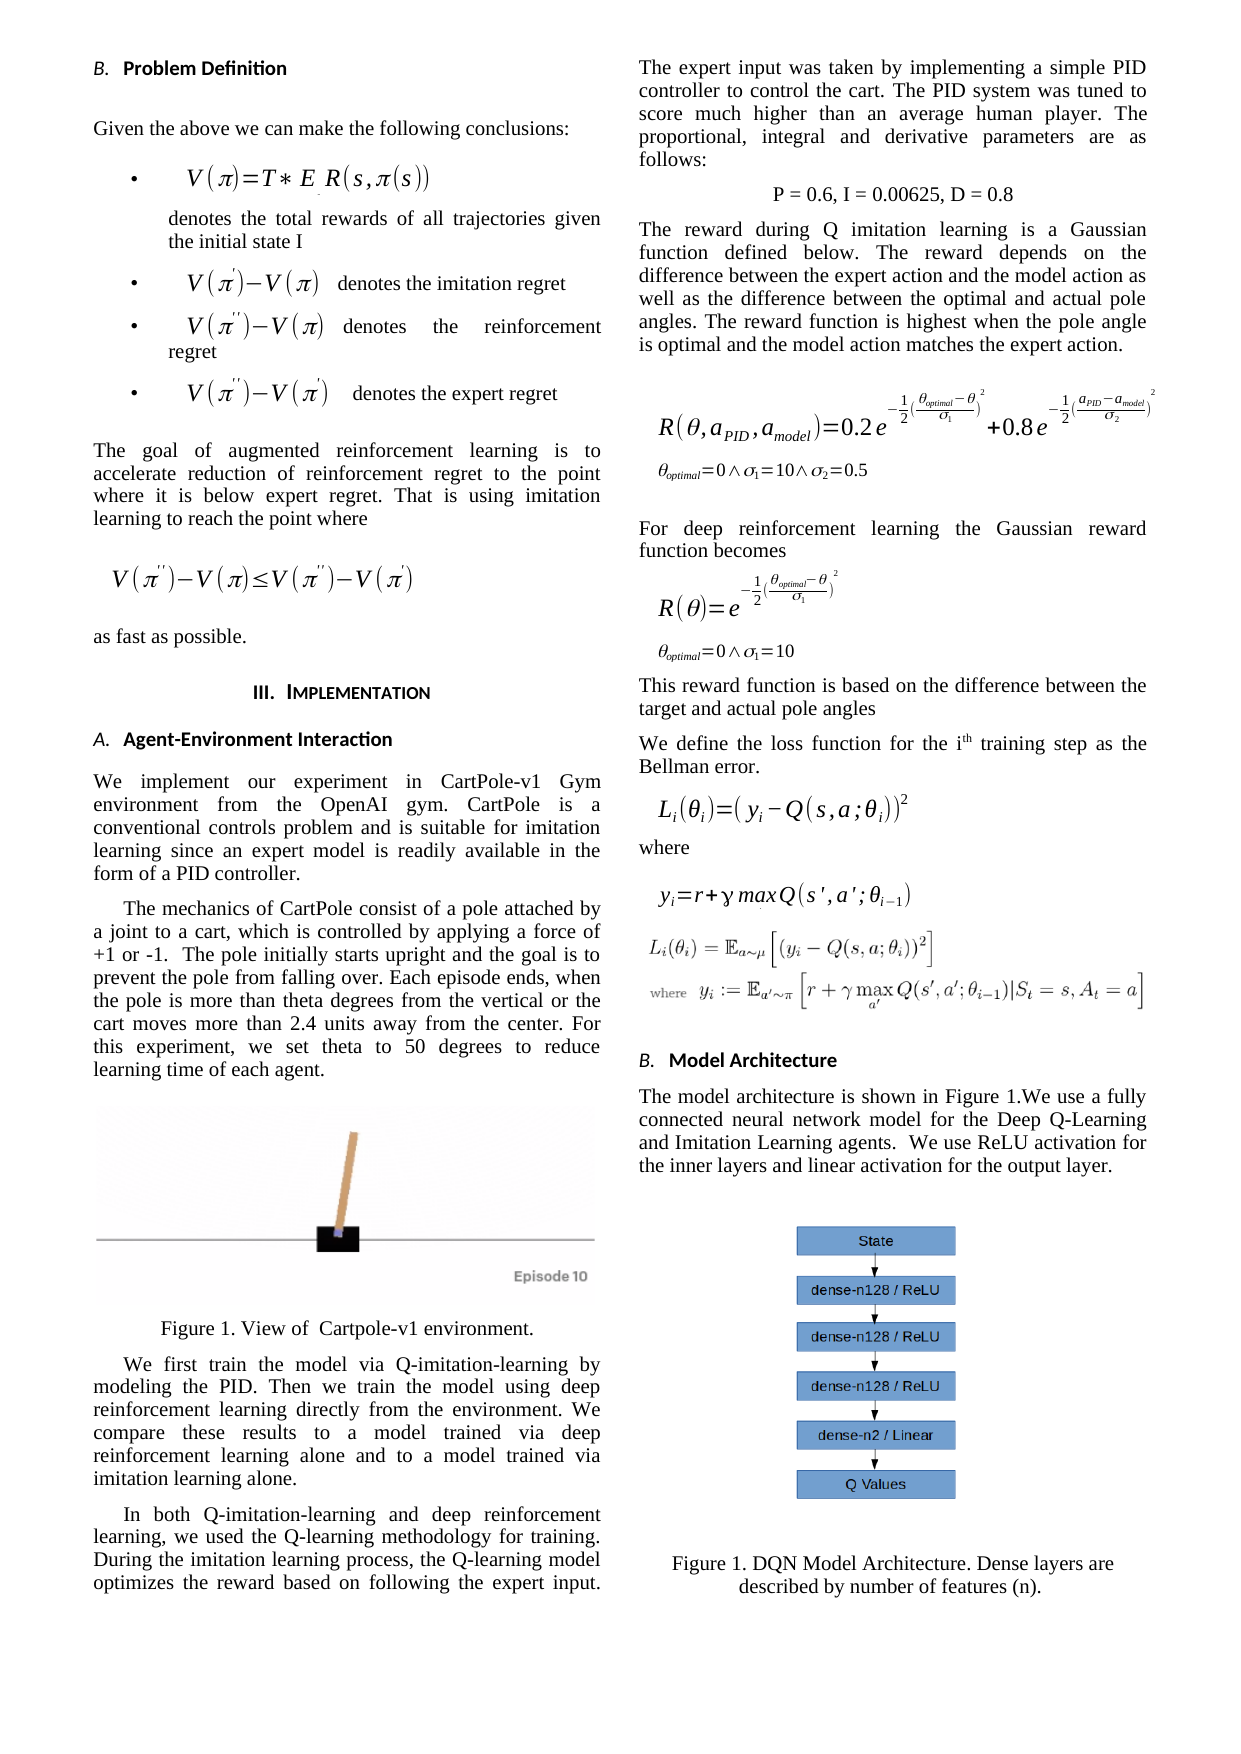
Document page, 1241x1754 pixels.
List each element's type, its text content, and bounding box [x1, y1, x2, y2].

subtitle Problem Definition [93, 56, 601, 80]
list denotes the total rewards of all trajectories given the initial state I [131, 207, 601, 253]
text For deep reinforcement learning the Gaussian reward function becomes [639, 517, 1147, 562]
table_cell [640, 1424, 776, 1470]
text In both Q-imitation-learning and deep reinforcement learning, we used the Q-learning methodology for training. During the imitation learning process, the Q-learning model optimizes the reward based on following the expert input. [93, 1503, 601, 1594]
text The mechanics of CartPole consist of a pole attached by a joint to a cart, which is controlled by applying a force of +1 or -1. The pole initially starts upright and the goal is to prevent the pole from falling over. Each episode ends, when the pole is more than theta degrees from the vertical or the cart moves more than 2.4 units away from the center. For this experiment, we set theta to 50 degrees to reduce learning time of each agent. [93, 897, 601, 1081]
text Given the above we can make the following conclusions: [93, 117, 601, 139]
text This reward function is based on the difference between the target and actual pole angles [639, 674, 1147, 719]
list denotes the reinforcement regret [131, 309, 601, 363]
text P = 0.6, I = 0.00625, D = 0.8 [639, 183, 1147, 206]
table_cell [975, 1424, 1147, 1470]
table_cell [640, 1284, 776, 1329]
text We implement our experiment in CartPole-v1 Gym environment from the OpenAI gym. CartPole is a conventional controls problem and is suitable for imitation learning since an expert model is readily available in the form of a PID controller. [93, 771, 601, 885]
subtitle Implementation [93, 677, 601, 705]
table_cell [975, 1331, 1147, 1376]
picture [776, 1215, 975, 1511]
picture [96, 1106, 595, 1305]
table_header [975, 1248, 1147, 1283]
table_cell [894, 1471, 1147, 1517]
text We first train the model via Q-imitation-learning by modeling the PID. Then we train the model using deep reinforcement learning directly from the environment. We compare these results to a model trained via deep reinforcement learning alone and to a model trained via imitation learning alone. [93, 1353, 601, 1490]
text The goal of augmented reinforcement learning is to accelerate reduction of reinforcement regret to the point where it is below expert regret. That is using imitation learning to reach the point where [93, 439, 601, 530]
text The expert input was taken by implementing a simple PID controller to control the cart. The PID system was tuned to score much higher than an average human player. The proportional, integral and derivative parameters are as follows: [639, 56, 1147, 171]
table_cell [640, 1331, 776, 1376]
text The reward during Q imitation learning is a Gaussian function defined below. The reward depends on the difference between the expert action and the model action as well as the difference between the optimal and actual pole angles. The reward function is highest when the pole angle is optimal and the model action matches the expert action. [639, 218, 1147, 356]
text We define the loss function for the ith training step as the Bellman error. [639, 732, 1147, 778]
subtitle Model Architecture [639, 1048, 1147, 1072]
text Figure 1. View of Cartpole-v1 environment. [93, 1113, 601, 1340]
text where [639, 836, 1147, 859]
table_cell [640, 1377, 776, 1423]
text as fast as possible. [93, 625, 601, 648]
subtitle Agent-Environment Interaction [93, 726, 601, 752]
text The model architecture is shown in Figure 1.We use a fully connected neural network model for the Deep Q-Learning and Imitation Learning agents. We use ReLU activation for the inner layers and linear activation for the output layer. [639, 1085, 1147, 1177]
table_header [640, 1248, 776, 1283]
table_cell [975, 1377, 1147, 1423]
table_cell [640, 1471, 893, 1517]
list denotes the imitation regret [131, 265, 601, 296]
list denotes the expert regret [131, 376, 601, 407]
text Figure 1. DQN Model Architecture. Dense layers are described by number of features (n). [639, 1552, 1147, 1598]
table_cell [975, 1284, 1147, 1329]
picture [638, 918, 1174, 1017]
